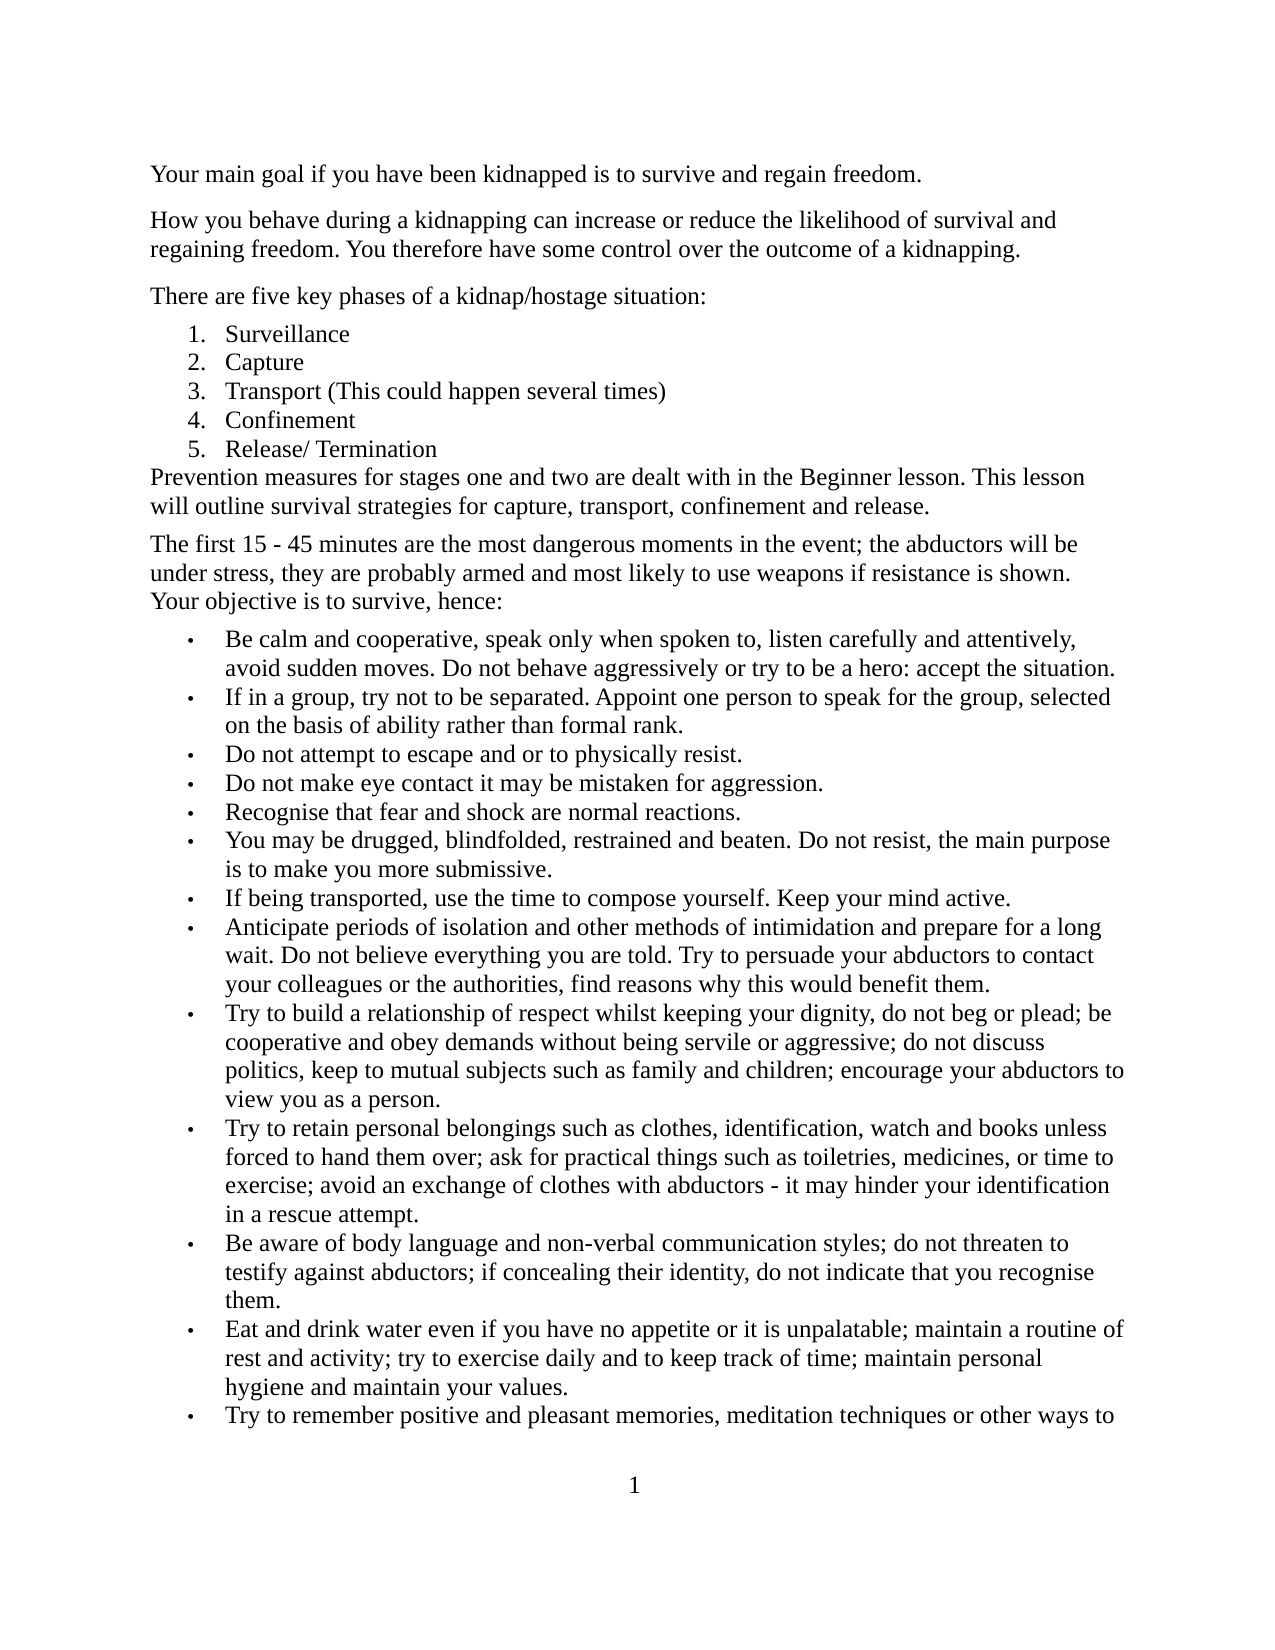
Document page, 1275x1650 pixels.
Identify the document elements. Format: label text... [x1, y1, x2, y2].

list Be calm and cooperative, speak only when spoken to, listen carefully and attentively, avoid sudden moves. Do not behave aggressively or try to be a hero: accept the situation. [187, 624, 1125, 682]
text The first 15 - 45 minutes are the most dangerous moments in the event; the abductors will be under stress, they are probably armed and most likely to use weapons if resistance is shown. Your objective is to survive, hence: [150, 529, 1125, 615]
list Recognise that fear and shock are normal reactions. [187, 797, 1125, 825]
list Surveillance [187, 319, 1125, 347]
list Anticipate periods of isolation and other methods of intimidation and prepare for a long wait. Do not believe everything you are told. Try to persuade your abductors to contact your colleagues or the authorities, find reasons why this would benefit them. [187, 912, 1125, 998]
text How you behave during a kidnapping can increase or reduce the likelihood of survival and regaining freedom. You therefore have some control over the outcome of a kidnapping. [150, 206, 1125, 263]
list Confinement [187, 405, 1125, 434]
list Release/ Termination [187, 434, 1125, 462]
list You may be drugged, blindfolded, restrained and beaten. Do not resist, the main purpose is to make you more submissive. [187, 825, 1125, 883]
list If being transported, use the time to compose yourself. Keep your mind active. [187, 883, 1125, 912]
list Do not make eye contact it may be mistaken for aggression. [187, 768, 1125, 797]
list Capture [187, 347, 1125, 376]
list Try to retain personal belongings such as clothes, identification, watch and books unless forced to hand them over; ask for practical things such as toiletries, medicines, or time to exercise; avoid an exchange of clothes with abductors - it may hinder your identification in a rescue attempt. [187, 1113, 1125, 1228]
list Do not attempt to escape and or to physically resist. [187, 739, 1125, 768]
text Prevention measures for stages one and two are dealt with in the Beginner lesson. This lesson will outline survival strategies for capture, transport, confinement and release. [150, 462, 1125, 520]
list Eat and drink water even if you have no appetite or it is unpalatable; maintain a routine of rest and activity; try to exercise daily and to keep track of time; maintain personal hygiene and maintain your values. [187, 1314, 1125, 1400]
text Your main goal if you have been kidnapped is to survive and regain freedom. [150, 159, 1125, 188]
list Try to build a relationship of respect whilst keeping your dignity, do not beg or plead; be cooperative and obey demands without being servile or aggressive; do not discuss politics, keep to mutual subjects such as family and children; encourage your abductors to view you as a person. [187, 998, 1125, 1113]
list Try to remember positive and pleasant memories, meditation techniques or other ways to [187, 1400, 1125, 1429]
list If in a group, try not to be separated. Appoint one person to speak for the group, selected on the basis of ability rather than formal rank. [187, 682, 1125, 739]
list Be aware of body language and non-verbal communication styles; do not threaten to testify against abductors; if concealing their identity, do not indicate that you recognise them. [187, 1228, 1125, 1314]
list Transport (This could happen several times) [187, 376, 1125, 405]
text There are five key phases of a kidnap/hostage situation: [150, 281, 1125, 310]
